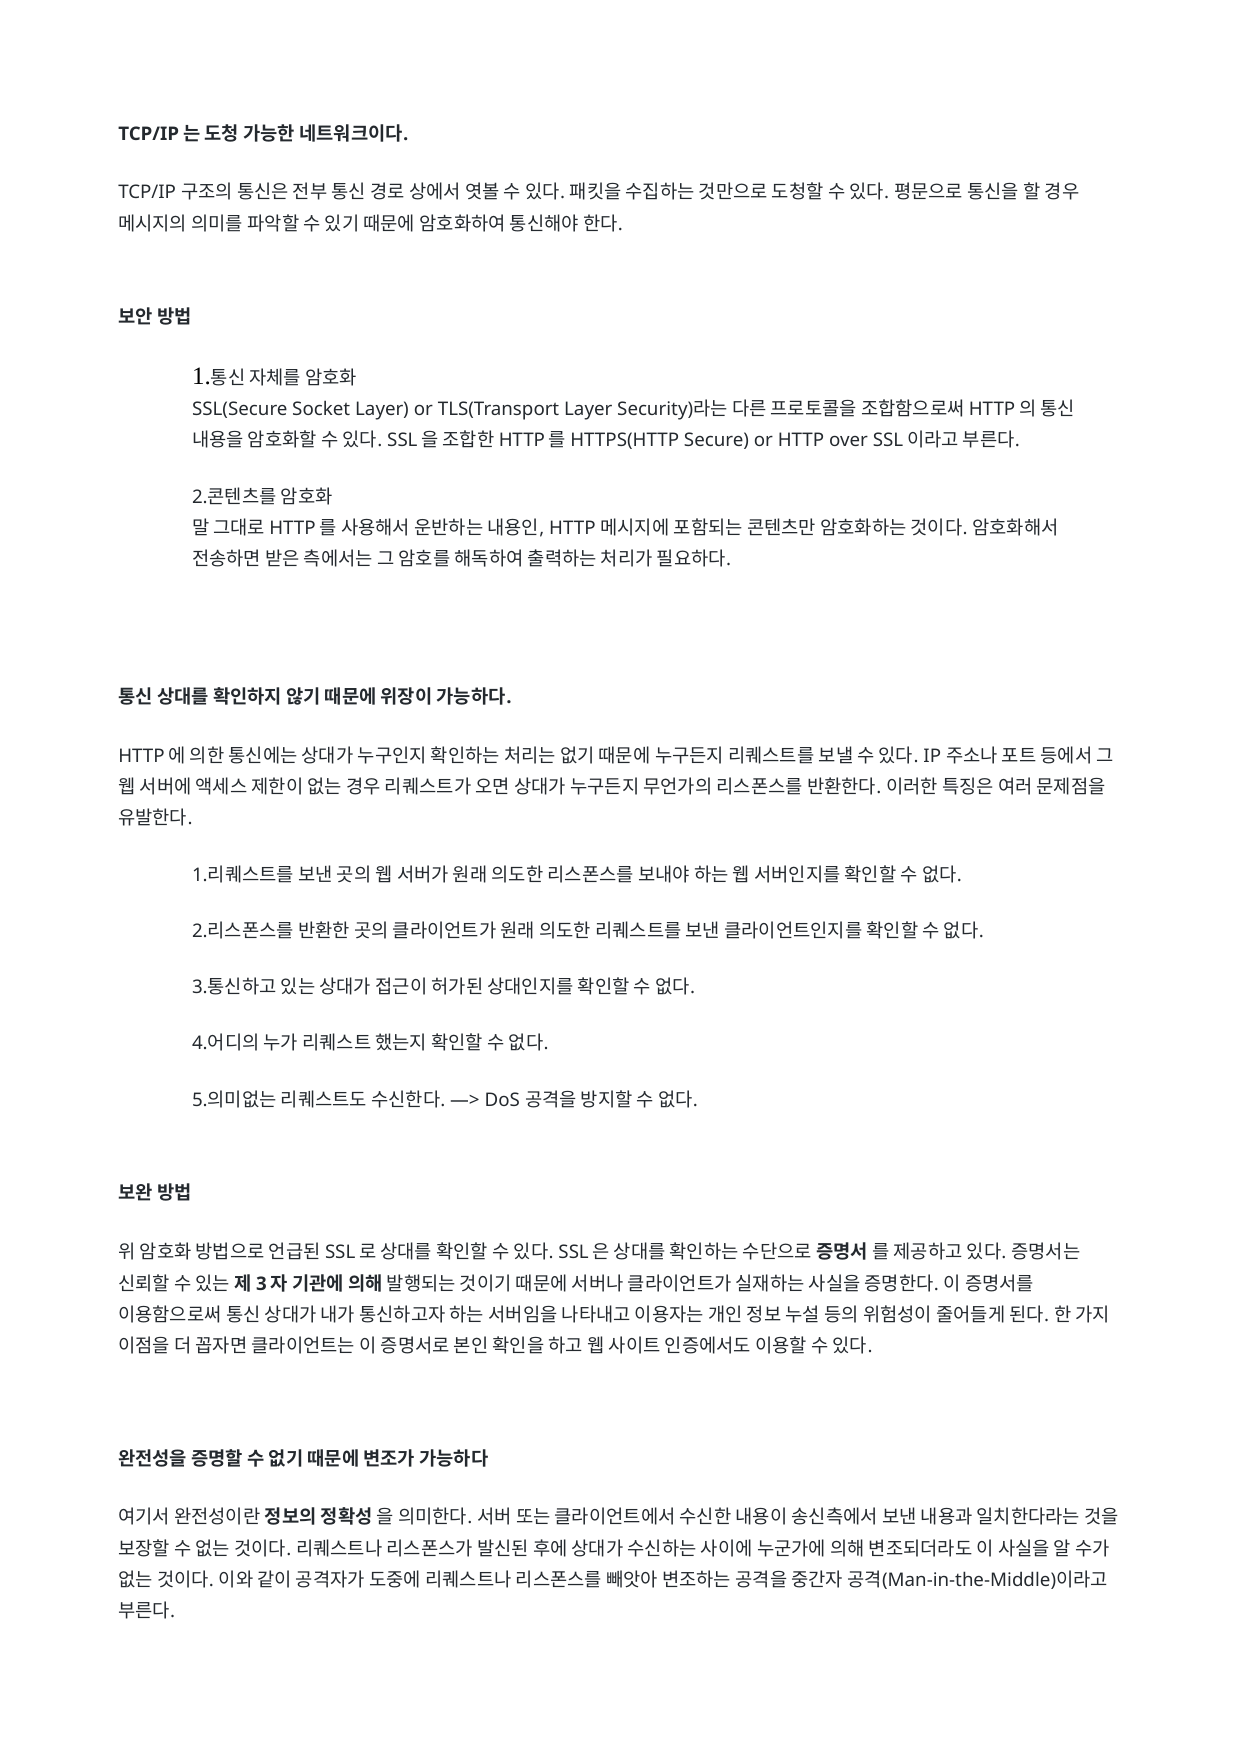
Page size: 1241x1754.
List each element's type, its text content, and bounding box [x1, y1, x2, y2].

list 어디의 누가 리퀘스트 했는지 확인할 수 없다. [118, 1028, 1122, 1055]
subtitle 보안 방법 [118, 302, 1122, 329]
list 통신하고 있는 상대가 접근이 허가된 상대인지를 확인할 수 없다. [118, 972, 1122, 999]
list 콘텐츠를 암호화 말 그대로 HTTP를 사용해서 운반하는 내용인, HTTP 메시지에 포함되는 콘텐츠만 암호화하는 것이다. 암호화해서 전송하면 받은 측에서는 그 암호를 해독하여 출력하는 처리가 필요하다. [118, 481, 1122, 571]
list 의미없는 리퀘스트도 수신한다. —> DoS 공격을 방지할 수 없다. [118, 1084, 1122, 1111]
subtitle 완전성을 증명할 수 없기 때문에 변조가 가능하다 [118, 1443, 1122, 1470]
list 리퀘스트를 보낸 곳의 웹 서버가 원래 의도한 리스폰스를 보내야 하는 웹 서버인지를 확인할 수 없다. [118, 859, 1122, 886]
list 통신 자체를 암호화 SSL(Secure Socket Layer) or TLS(Transport Layer Security)라는 다른 프로토콜을 조합함으로써 HTTP의 통신 내용을 암호화할 수 있다. SSL을 조합한 HTTP를 HTTPS(HTTP Secure) or HTTP over SSL이라고 부른다. [118, 361, 1122, 452]
text 여기서 완전성이란 정보의 정확성 을 의미한다. 서버 또는 클라이언트에서 수신한 내용이 송신측에서 보낸 내용과 일치한다라는 것을 보장할 수 없는 것이다. 리퀘스트나 리스폰스가 발신된 후에 상대가 수신하는 사이에 누군가에 의해 변조되더라도 이 사실을 알 수가 없는 것이다. 이와 같이 공격자가 도중에 리퀘스트나 리스폰스를 빼앗아 변조하는 공격을 중간자 공격(Man-in-the-Middle)이라고 부른다. [118, 1502, 1122, 1623]
text TCP/IP 구조의 통신은 전부 통신 경로 상에서 엿볼 수 있다. 패킷을 수집하는 것만으로 도청할 수 있다. 평문으로 통신을 할 경우 메시지의 의미를 파악할 수 있기 때문에 암호화하여 통신해야 한다. [118, 177, 1122, 236]
subtitle TCP/IP는 도청 가능한 네트워크이다. [118, 118, 1122, 145]
subtitle 통신 상대를 확인하지 않기 때문에 위장이 가능하다. [118, 681, 1122, 709]
text 위 암호화 방법으로 언급된 SSL로 상대를 확인할 수 있다. SSL은 상대를 확인하는 수단으로 증명서 를 제공하고 있다. 증명서는 신뢰할 수 있는 제 3자 기관에 의해 발행되는 것이기 때문에 서버나 클라이언트가 실재하는 사실을 증명한다. 이 증명서를 이용함으로써 통신 상대가 내가 통신하고자 하는 서버임을 나타내고 이용자는 개인 정보 누설 등의 위험성이 줄어들게 된다. 한 가지 이점을 더 꼽자면 클라이언트는 이 증명서로 본인 확인을 하고 웹 사이트 인증에서도 이용할 수 있다. [118, 1237, 1122, 1358]
text HTTP에 의한 통신에는 상대가 누구인지 확인하는 처리는 없기 때문에 누구든지 리퀘스트를 보낼 수 있다. IP 주소나 포트 등에서 그 웹 서버에 액세스 제한이 없는 경우 리퀘스트가 오면 상대가 누구든지 무언가의 리스폰스를 반환한다. 이러한 특징은 여러 문제점을 유발한다. [118, 740, 1122, 830]
list 리스폰스를 반환한 곳의 클라이언트가 원래 의도한 리퀘스트를 보낸 클라이언트인지를 확인할 수 없다. [118, 915, 1122, 943]
subtitle 보완 방법 [118, 1178, 1122, 1205]
